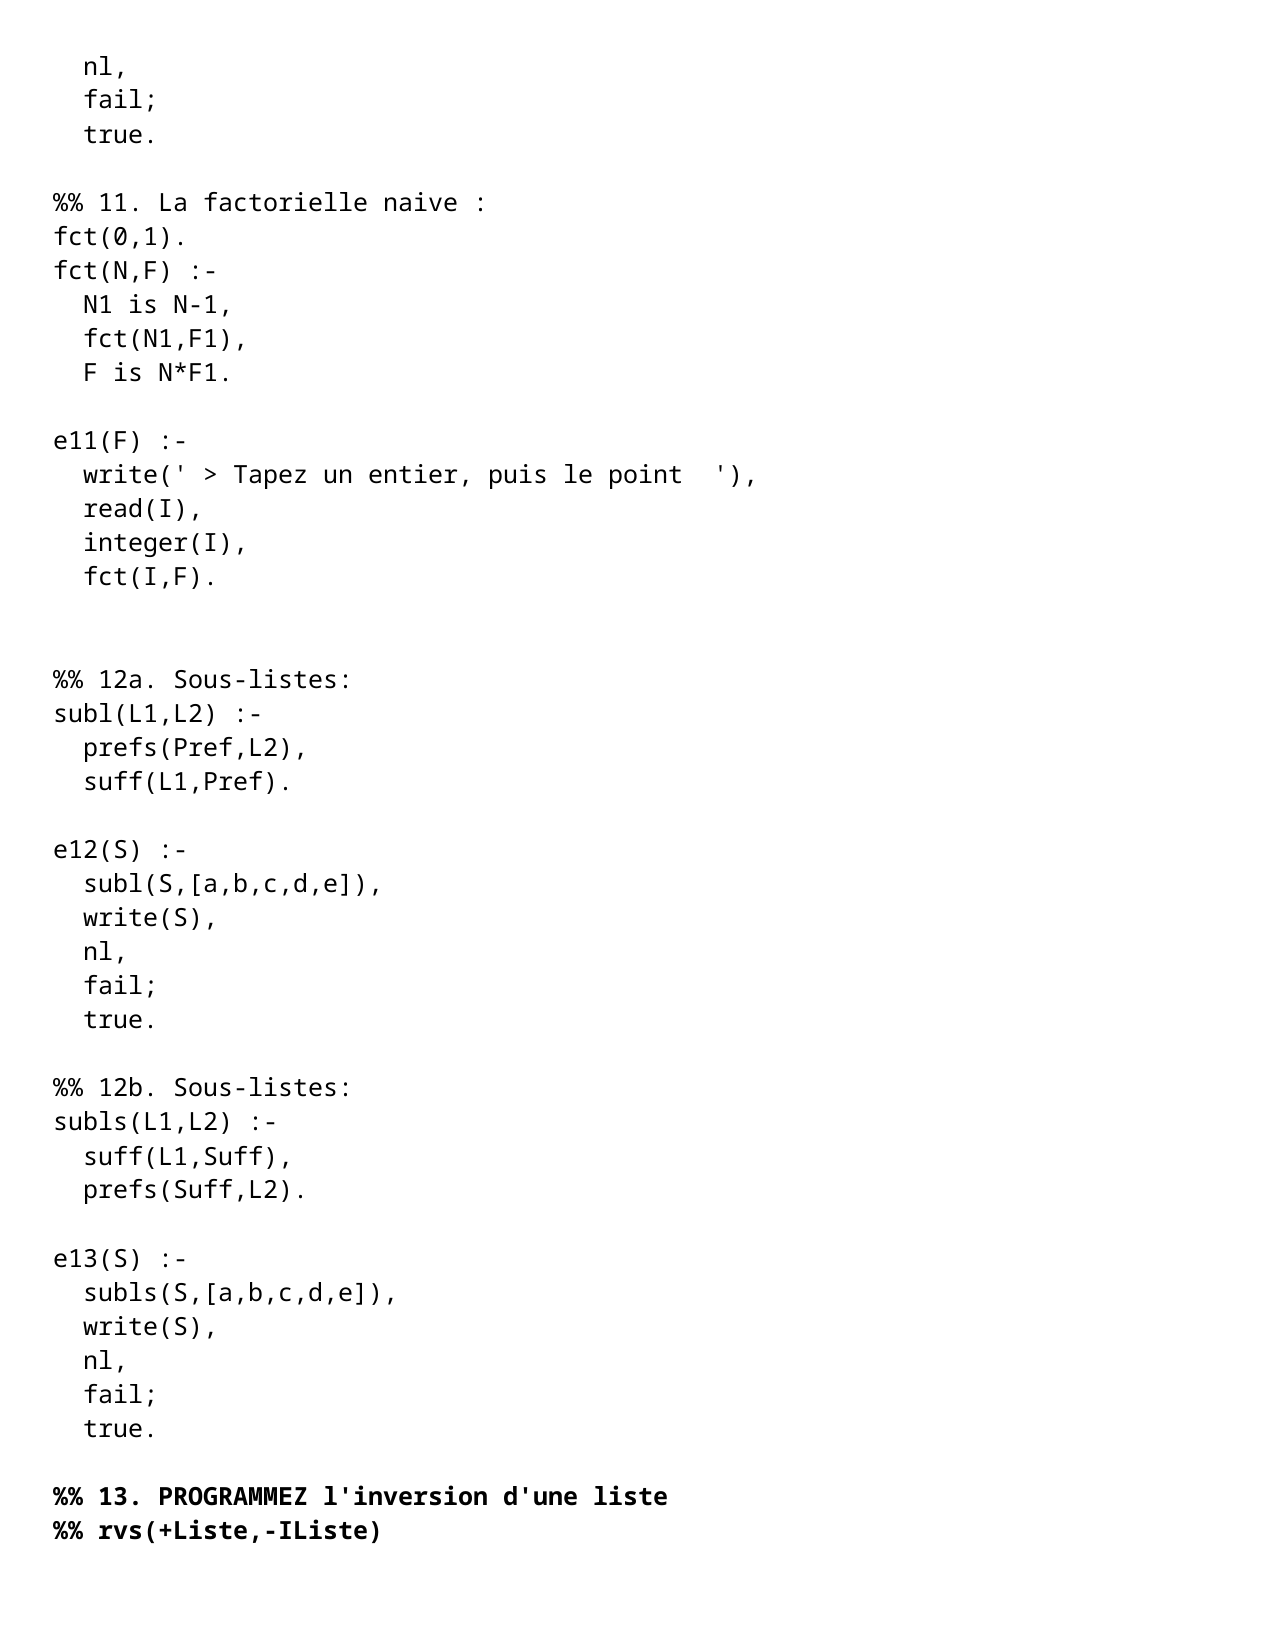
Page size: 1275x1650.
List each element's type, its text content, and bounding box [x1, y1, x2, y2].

text nl, [53, 48, 1234, 82]
text subl(L1,L2) :- [53, 695, 1234, 729]
text fct(N1,F1), [53, 321, 1234, 355]
text nl, [53, 934, 1234, 968]
text nl, [53, 1342, 1234, 1377]
text fail; [53, 968, 1234, 1002]
text read(I), [53, 491, 1234, 525]
text subls(S,[a,b,c,d,e]), [53, 1274, 1234, 1308]
text suff(L1,Suff), [53, 1138, 1234, 1172]
text subls(L1,L2) :- [53, 1104, 1234, 1138]
text integer(I), [53, 525, 1234, 559]
text prefs(Suff,L2). [53, 1172, 1234, 1206]
text fct(N,F) :- [53, 252, 1234, 287]
text write(S), [53, 1308, 1234, 1342]
text fail; [53, 82, 1234, 116]
text fct(0,1). [53, 218, 1234, 252]
text %% 12a. Sous-listes: [53, 661, 1234, 695]
text %% 11. La factorielle naive : [53, 184, 1234, 218]
text N1 is N-1, [53, 287, 1234, 321]
text %% 13. PROGRAMMEZ l'inversion d'une liste [53, 1479, 1234, 1513]
text e12(S) :- [53, 832, 1234, 866]
text true. [53, 1411, 1234, 1445]
text true. [53, 1002, 1234, 1036]
text %% rvs(+Liste,-IListe) [53, 1513, 1234, 1547]
text prefs(Pref,L2), [53, 729, 1234, 763]
text subl(S,[a,b,c,d,e]), [53, 866, 1234, 900]
text true. [53, 116, 1234, 150]
text suff(L1,Pref). [53, 763, 1234, 797]
text e13(S) :- [53, 1240, 1234, 1274]
text F is N*F1. [53, 355, 1234, 389]
text write(S), [53, 900, 1234, 934]
text fail; [53, 1377, 1234, 1411]
text fct(I,F). [53, 559, 1234, 593]
text %% 12b. Sous-listes: [53, 1070, 1234, 1104]
text write(' > Tapez un entier, puis le point '), [53, 457, 1234, 491]
text e11(F) :- [53, 423, 1234, 457]
